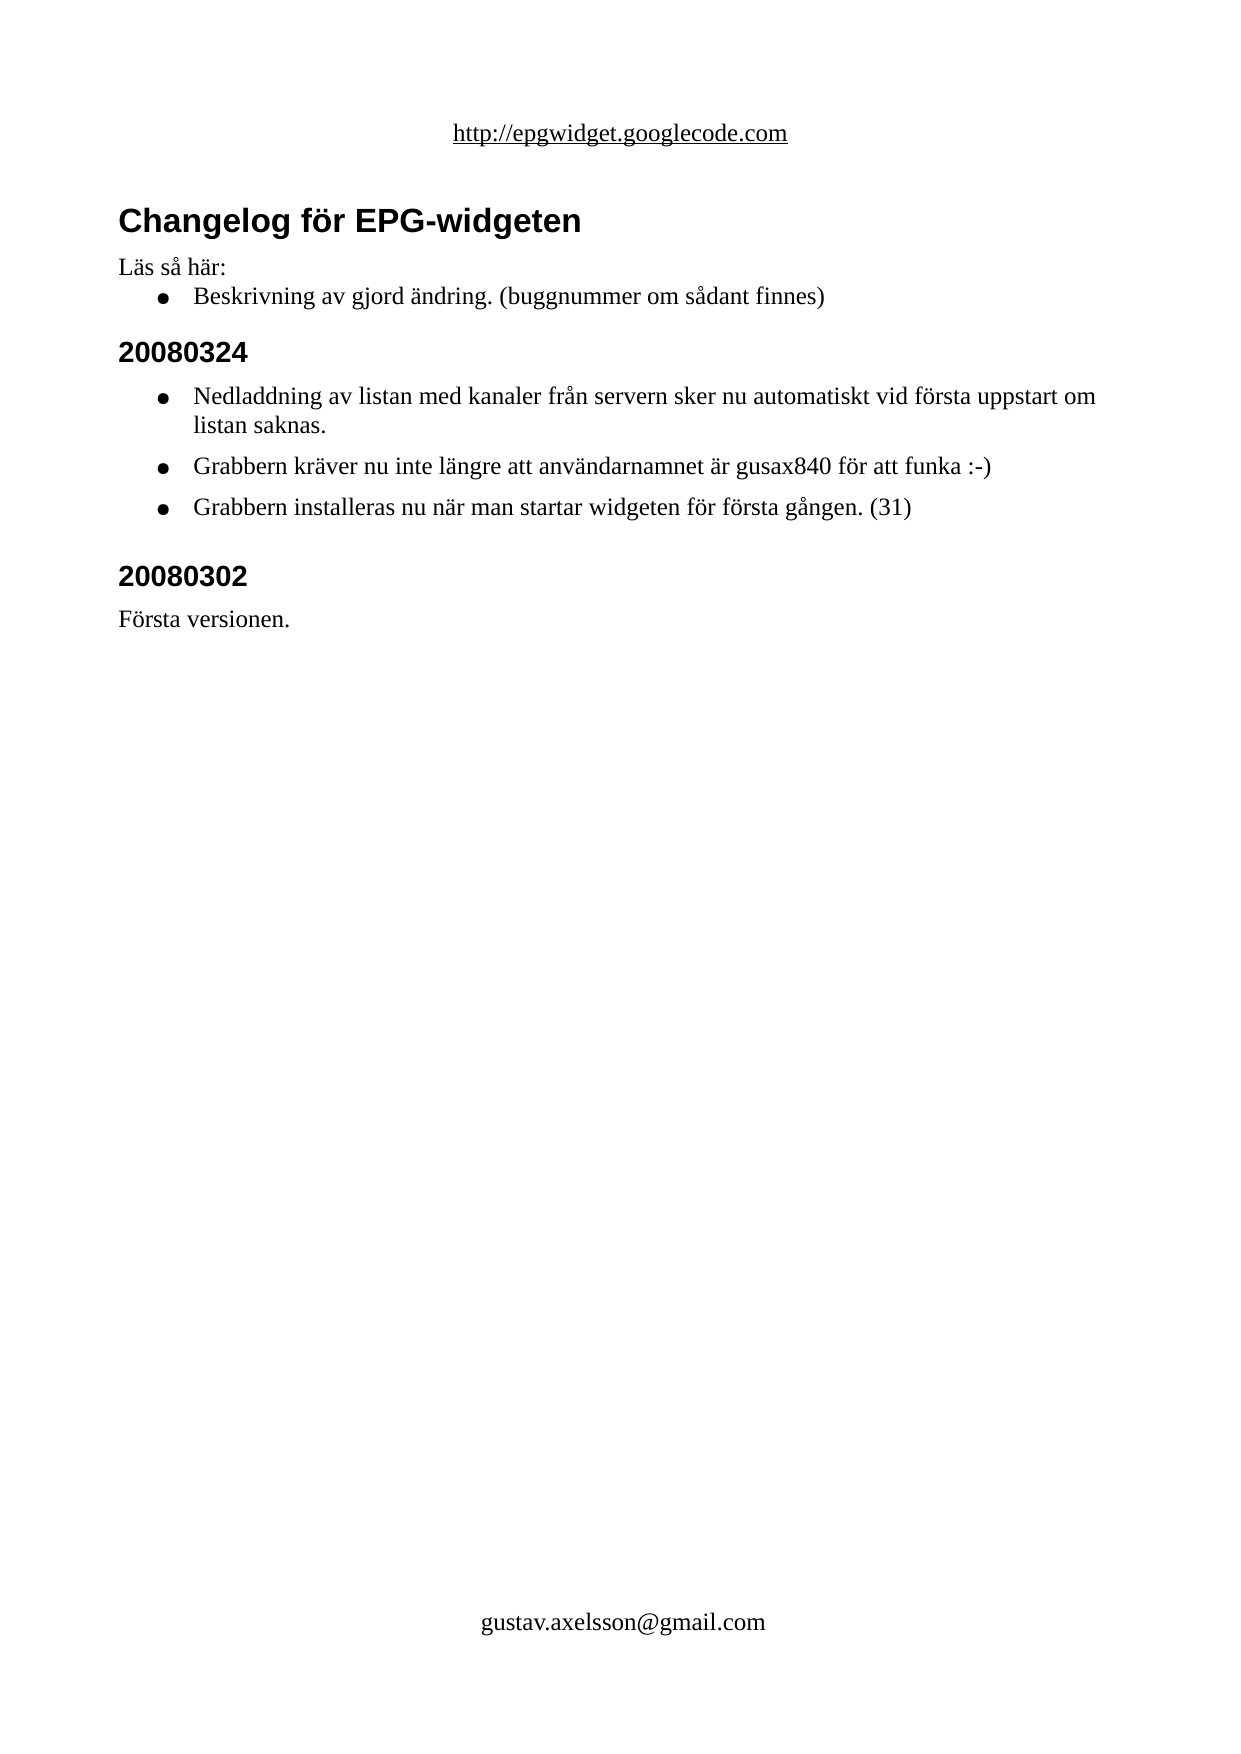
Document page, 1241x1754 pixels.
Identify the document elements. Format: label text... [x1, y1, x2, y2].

subtitle 20080324 [118, 335, 1122, 368]
list Grabbern kräver nu inte längre att användarnamnet är gusax840 för att funka :-) [156, 451, 1122, 480]
list Grabbern installeras nu när man startar widgeten för första gången. (31) [156, 492, 1122, 521]
subtitle 20080302 [118, 558, 1122, 592]
list Beskrivning av gjord ändring. (buggnummer om sådant finnes) [156, 281, 1122, 310]
subtitle Changelog för EPG-widgeten [118, 201, 1122, 240]
list Nedladdning av listan med kanaler från servern sker nu automatiskt vid första uppstart om listan saknas. [156, 381, 1122, 438]
text Första versionen. [118, 604, 1122, 633]
text Läs så här: [118, 252, 1122, 281]
